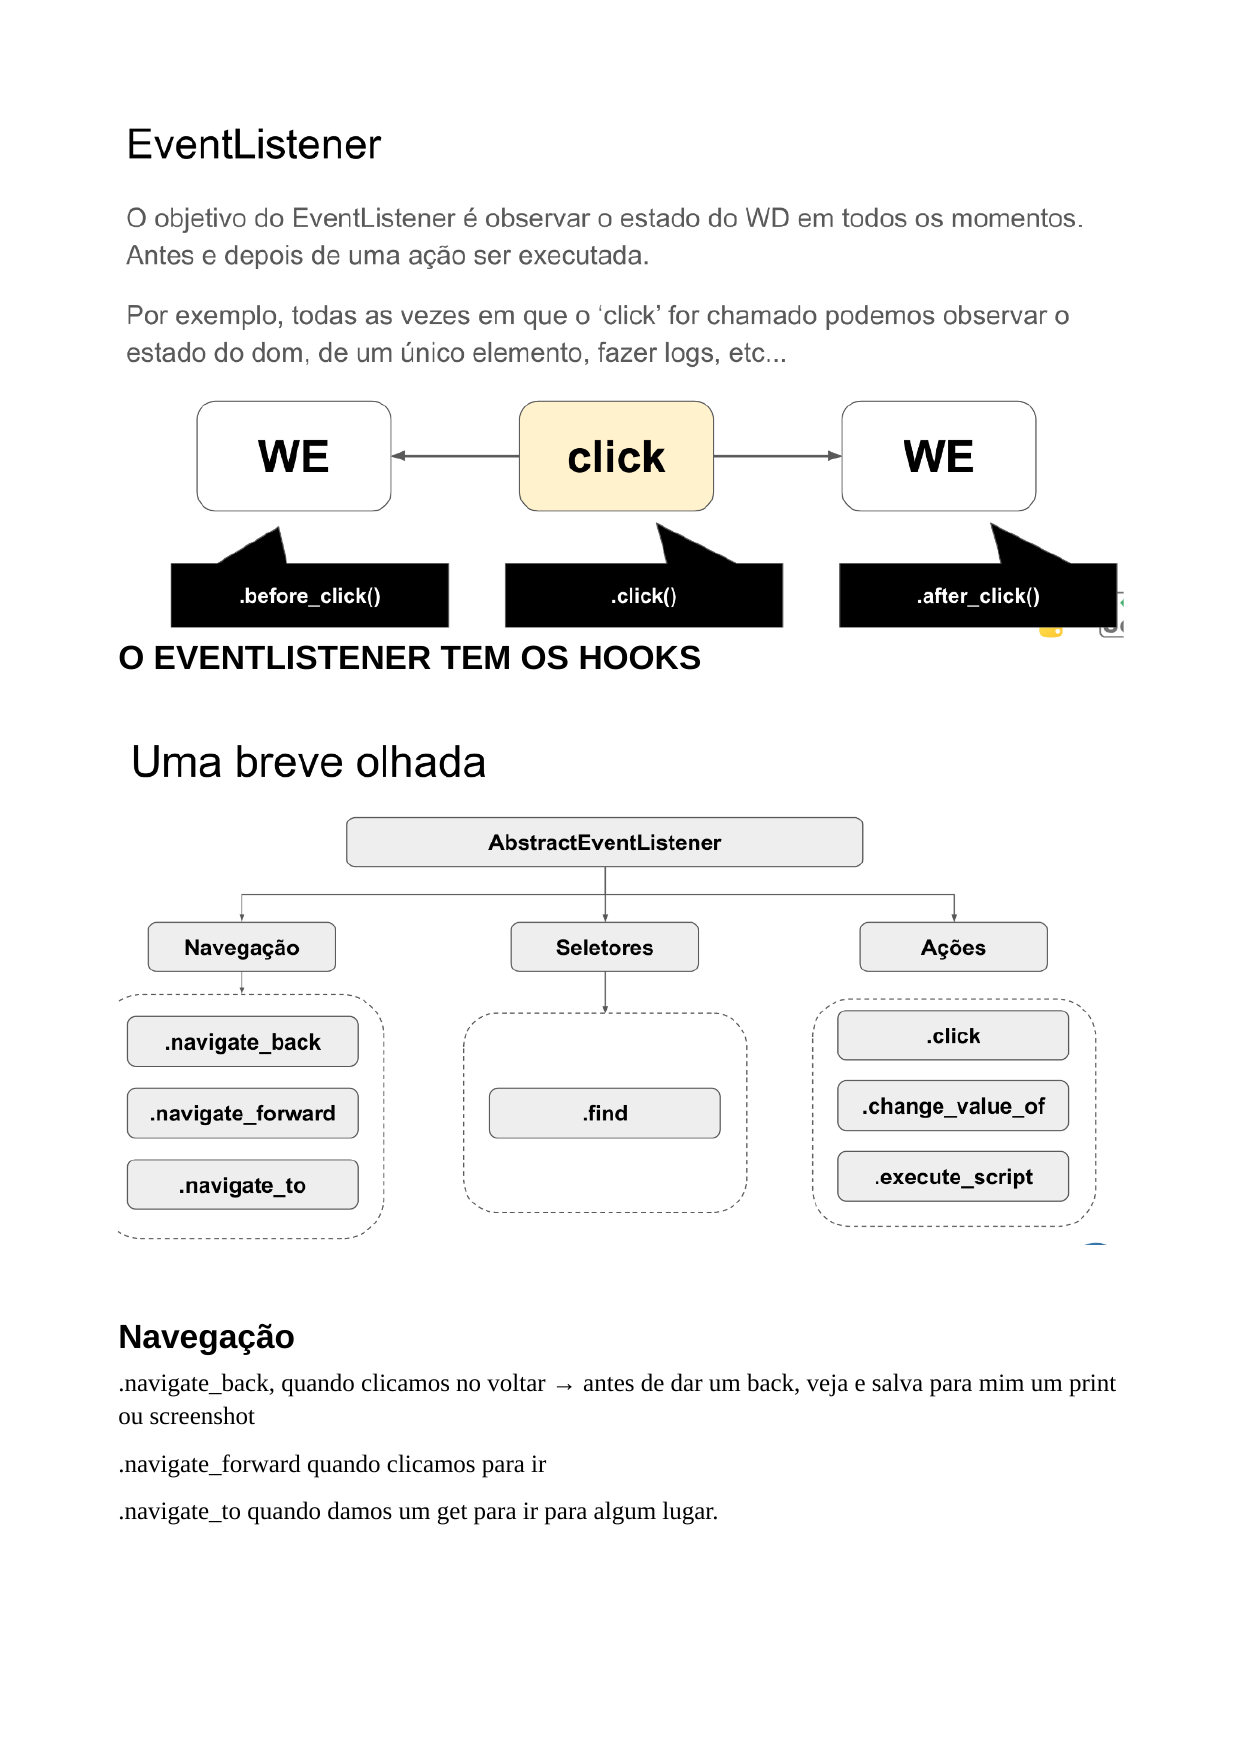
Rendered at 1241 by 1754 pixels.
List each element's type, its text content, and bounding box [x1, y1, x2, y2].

subtitle O EVENTLISTENER TEM OS HOOKS [118, 118, 1122, 677]
text .navigate_forward quando clicamos para ir [118, 1449, 1122, 1478]
picture [119, 121, 1124, 638]
text .navigate_back, quando clicamos no voltar → antes de dar um back, veja e salva para mim um print ou screenshot [118, 1368, 1122, 1430]
text .navigate_to quando damos um get para ir para algum lugar. [118, 1496, 1122, 1525]
picture [118, 736, 1123, 1245]
subtitle Navegação [118, 1317, 1122, 1356]
